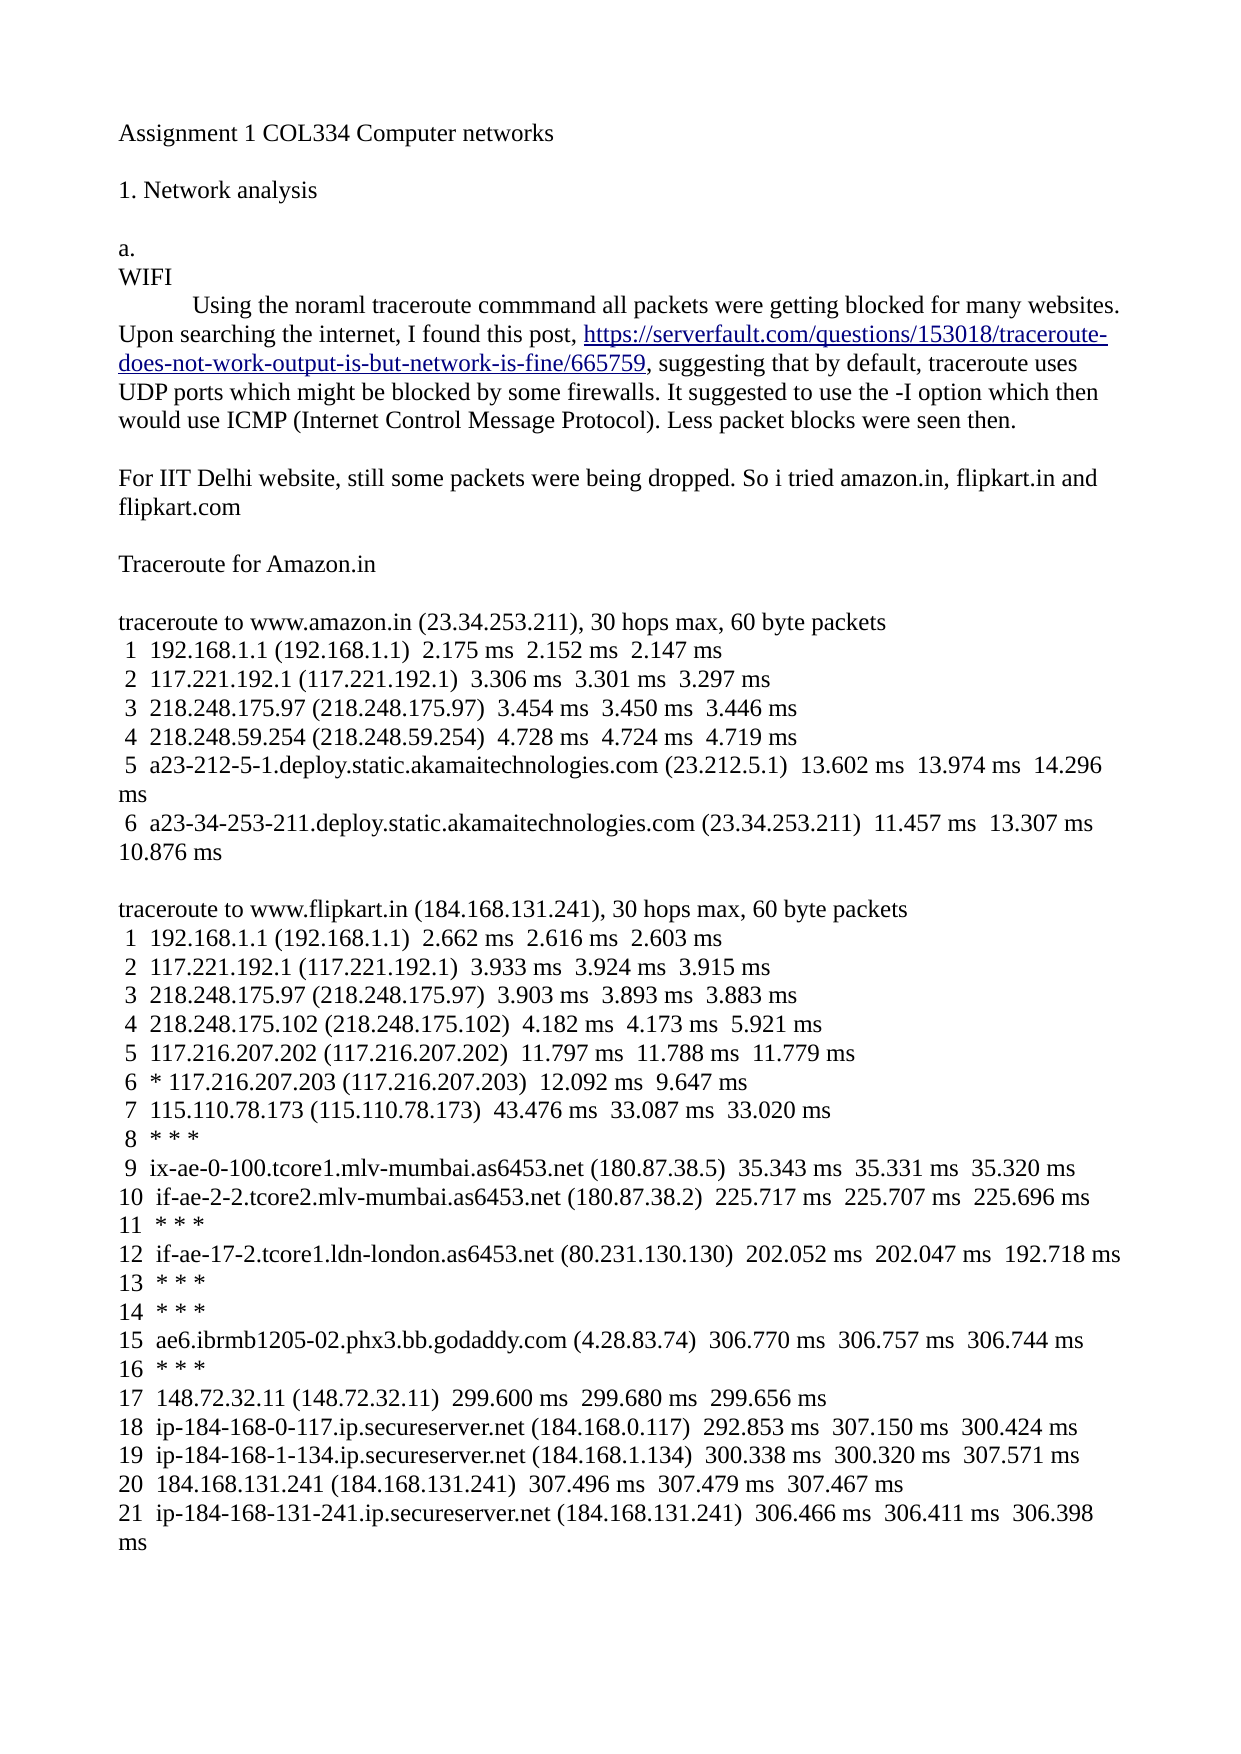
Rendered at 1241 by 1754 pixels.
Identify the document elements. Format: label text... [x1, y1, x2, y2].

text 3 218.248.175.97 (218.248.175.97) 3.903 ms 3.893 ms 3.883 ms [118, 981, 1122, 1009]
text 13 * * * [118, 1268, 1122, 1297]
text For IIT Delhi website, still some packets were being dropped. So i tried amazon.in, flipkart.in and flipkart.com [118, 463, 1122, 521]
text 9 ix-ae-0-100.tcore1.mlv-mumbai.as6453.net (180.87.38.5) 35.343 ms 35.331 ms 35.320 ms [118, 1153, 1122, 1182]
text 5 a23-212-5-1.deploy.static.akamaitechnologies.com (23.212.5.1) 13.602 ms 13.974 ms 14.296 ms [118, 751, 1122, 808]
text 10 if-ae-2-2.tcore2.mlv-mumbai.as6453.net (180.87.38.2) 225.717 ms 225.707 ms 225.696 ms [118, 1182, 1122, 1211]
text 4 218.248.59.254 (218.248.59.254) 4.728 ms 4.724 ms 4.719 ms [118, 722, 1122, 751]
text 14 * * * [118, 1297, 1122, 1326]
text 19 ip-184-168-1-134.ip.secureserver.net (184.168.1.134) 300.338 ms 300.320 ms 307.571 ms [118, 1441, 1122, 1469]
text 16 * * * [118, 1354, 1122, 1383]
text a. [118, 233, 1122, 262]
text Traceroute for Amazon.in [118, 549, 1122, 578]
text 17 148.72.32.11 (148.72.32.11) 299.600 ms 299.680 ms 299.656 ms [118, 1383, 1122, 1412]
text 1 192.168.1.1 (192.168.1.1) 2.662 ms 2.616 ms 2.603 ms [118, 923, 1122, 952]
text 5 117.216.207.202 (117.216.207.202) 11.797 ms 11.788 ms 11.779 ms [118, 1038, 1122, 1067]
text 6 a23-34-253-211.deploy.static.akamaitechnologies.com (23.34.253.211) 11.457 ms 13.307 ms 10.876 ms [118, 808, 1122, 866]
text traceroute to www.amazon.in (23.34.253.211), 30 hops max, 60 byte packets [118, 607, 1122, 636]
text Using the noraml traceroute commmand all packets were getting blocked for many websites. Upon searching the internet, I found this post, https://serverfault.com/questions/153018/traceroute-does-not-work-output-is-but-network-is-fine/665759, suggesting that by default, traceroute uses UDP ports which might be blocked by some firewalls. It suggested to use the -I option which then would use ICMP (Internet Control Message Protocol). Less packet blocks were seen then. [118, 291, 1122, 434]
text 11 * * * [118, 1211, 1122, 1239]
text traceroute to www.flipkart.in (184.168.131.241), 30 hops max, 60 byte packets [118, 894, 1122, 923]
text 1. Network analysis [118, 176, 1122, 204]
text 20 184.168.131.241 (184.168.131.241) 307.496 ms 307.479 ms 307.467 ms [118, 1469, 1122, 1498]
text 18 ip-184-168-0-117.ip.secureserver.net (184.168.0.117) 292.853 ms 307.150 ms 300.424 ms [118, 1412, 1122, 1441]
text 7 115.110.78.173 (115.110.78.173) 43.476 ms 33.087 ms 33.020 ms [118, 1096, 1122, 1124]
text Assignment 1 COL334 Computer networks [118, 118, 1122, 147]
text 2 117.221.192.1 (117.221.192.1) 3.933 ms 3.924 ms 3.915 ms [118, 952, 1122, 981]
text WIFI [118, 262, 1122, 291]
text 3 218.248.175.97 (218.248.175.97) 3.454 ms 3.450 ms 3.446 ms [118, 693, 1122, 722]
text 4 218.248.175.102 (218.248.175.102) 4.182 ms 4.173 ms 5.921 ms [118, 1009, 1122, 1038]
text 1 192.168.1.1 (192.168.1.1) 2.175 ms 2.152 ms 2.147 ms [118, 636, 1122, 664]
text 15 ae6.ibrmb1205-02.phx3.bb.godaddy.com (4.28.83.74) 306.770 ms 306.757 ms 306.744 ms [118, 1326, 1122, 1354]
text 12 if-ae-17-2.tcore1.ldn-london.as6453.net (80.231.130.130) 202.052 ms 202.047 ms 192.718 ms [118, 1239, 1122, 1268]
text 21 ip-184-168-131-241.ip.secureserver.net (184.168.131.241) 306.466 ms 306.411 ms 306.398 ms [118, 1498, 1122, 1556]
text 6 * 117.216.207.203 (117.216.207.203) 12.092 ms 9.647 ms [118, 1067, 1122, 1096]
text 8 * * * [118, 1124, 1122, 1153]
text 2 117.221.192.1 (117.221.192.1) 3.306 ms 3.301 ms 3.297 ms [118, 664, 1122, 693]
